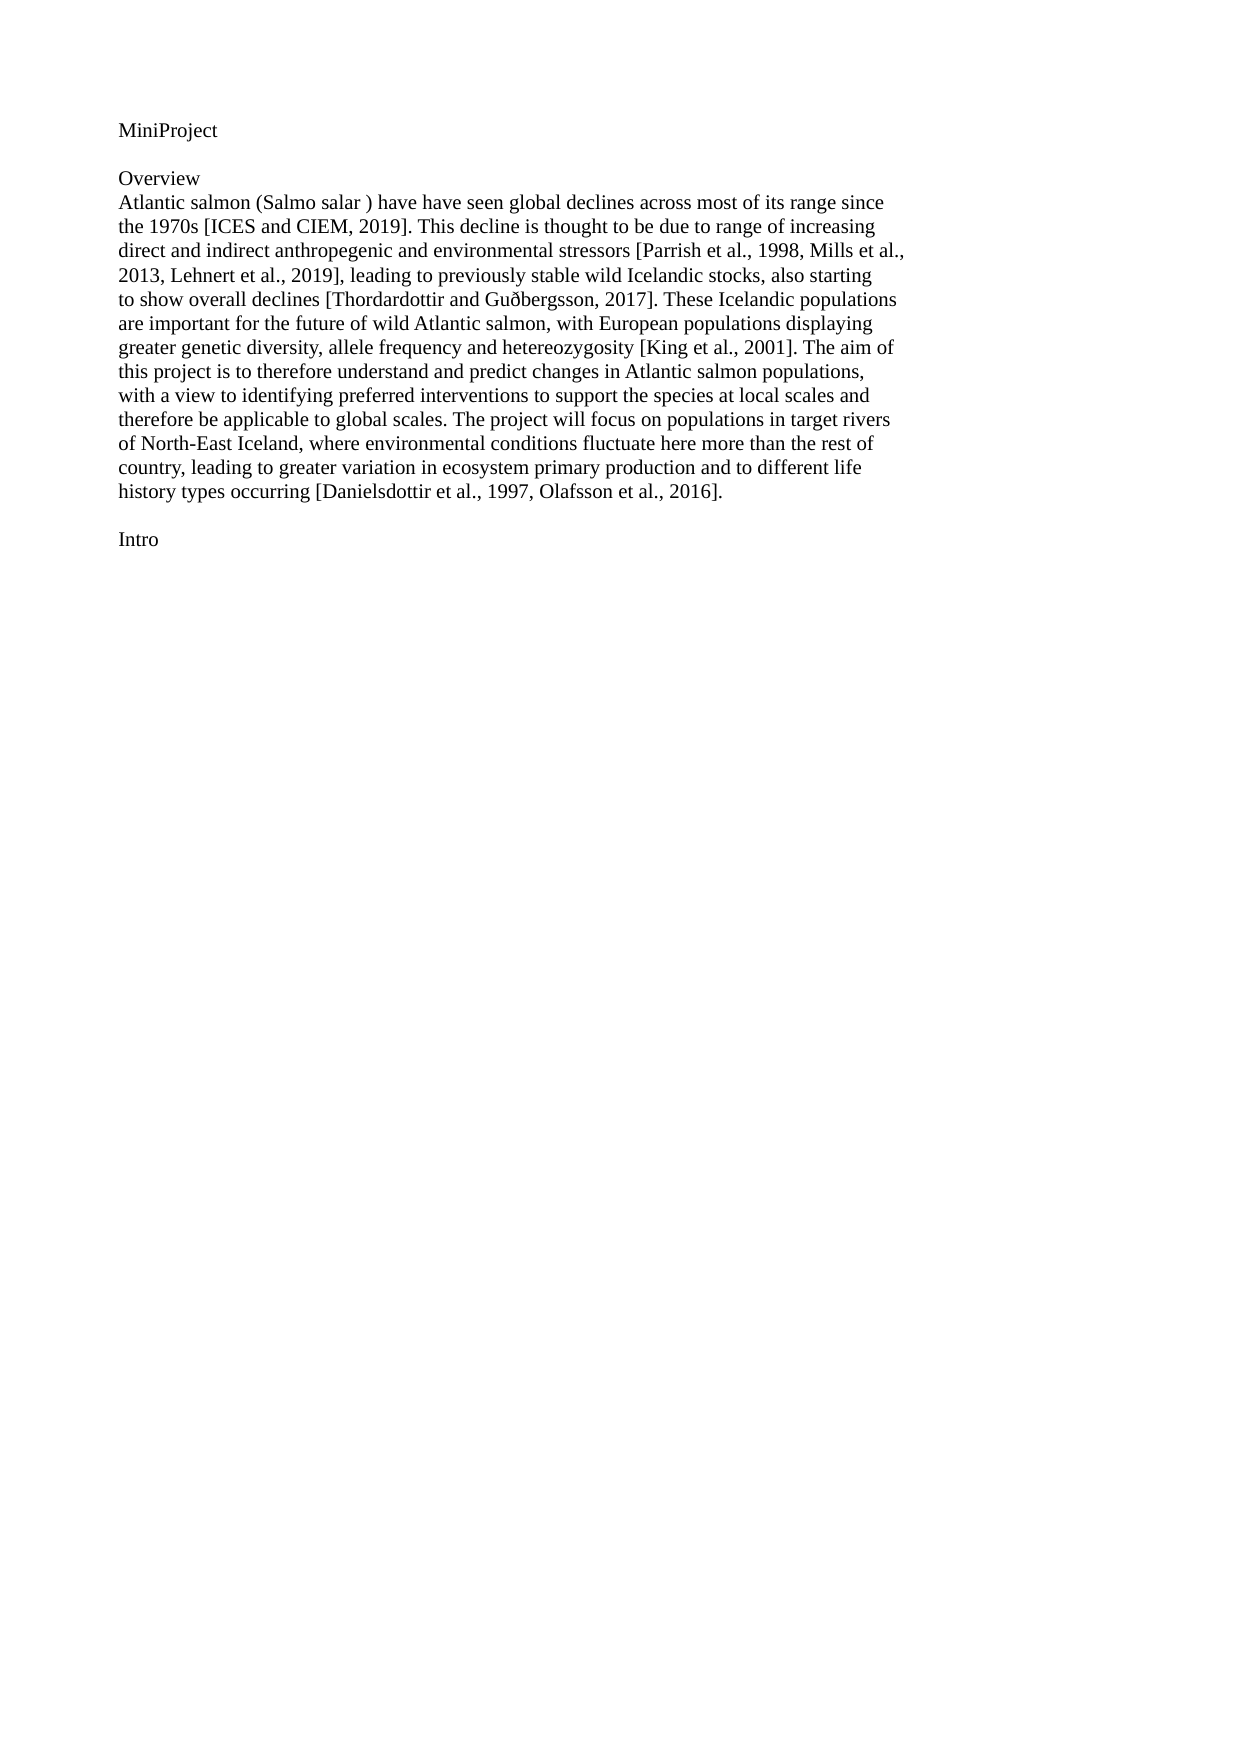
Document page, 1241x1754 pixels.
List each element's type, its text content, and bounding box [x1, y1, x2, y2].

text greater genetic diversity, allele frequency and hetereozygosity [King et al., 2001]. The aim of [118, 335, 1122, 359]
text this project is to therefore understand and predict changes in Atlantic salmon populations, [118, 359, 1122, 383]
text therefore be applicable to global scales. The project will focus on populations in target rivers [118, 407, 1122, 431]
text direct and indirect anthropegenic and environmental stressors [Parrish et al., 1998, Mills et al., [118, 238, 1122, 262]
text country, leading to greater variation in ecosystem primary production and to different life [118, 455, 1122, 479]
text are important for the future of wild Atlantic salmon, with European populations displaying [118, 311, 1122, 335]
text of North-East Iceland, where environmental conditions fluctuate here more than the rest of [118, 431, 1122, 455]
text Atlantic salmon (Salmo salar ) have have seen global declines across most of its range since [118, 190, 1122, 214]
text Intro [118, 527, 1122, 551]
text the 1970s [ICES and CIEM, 2019]. This decline is thought to be due to range of increasing [118, 214, 1122, 238]
text Overview [118, 166, 1122, 190]
text with a view to identifying preferred interventions to support the species at local scales and [118, 383, 1122, 407]
text MiniProject [118, 118, 1122, 142]
text history types occurring [Danielsdottir et al., 1997, Olafsson et al., 2016]. [118, 479, 1122, 503]
text 2013, Lehnert et al., 2019], leading to previously stable wild Icelandic stocks, also starting [118, 262, 1122, 287]
text to show overall declines [Thordardottir and Guðbergsson, 2017]. These Icelandic populations [118, 287, 1122, 311]
